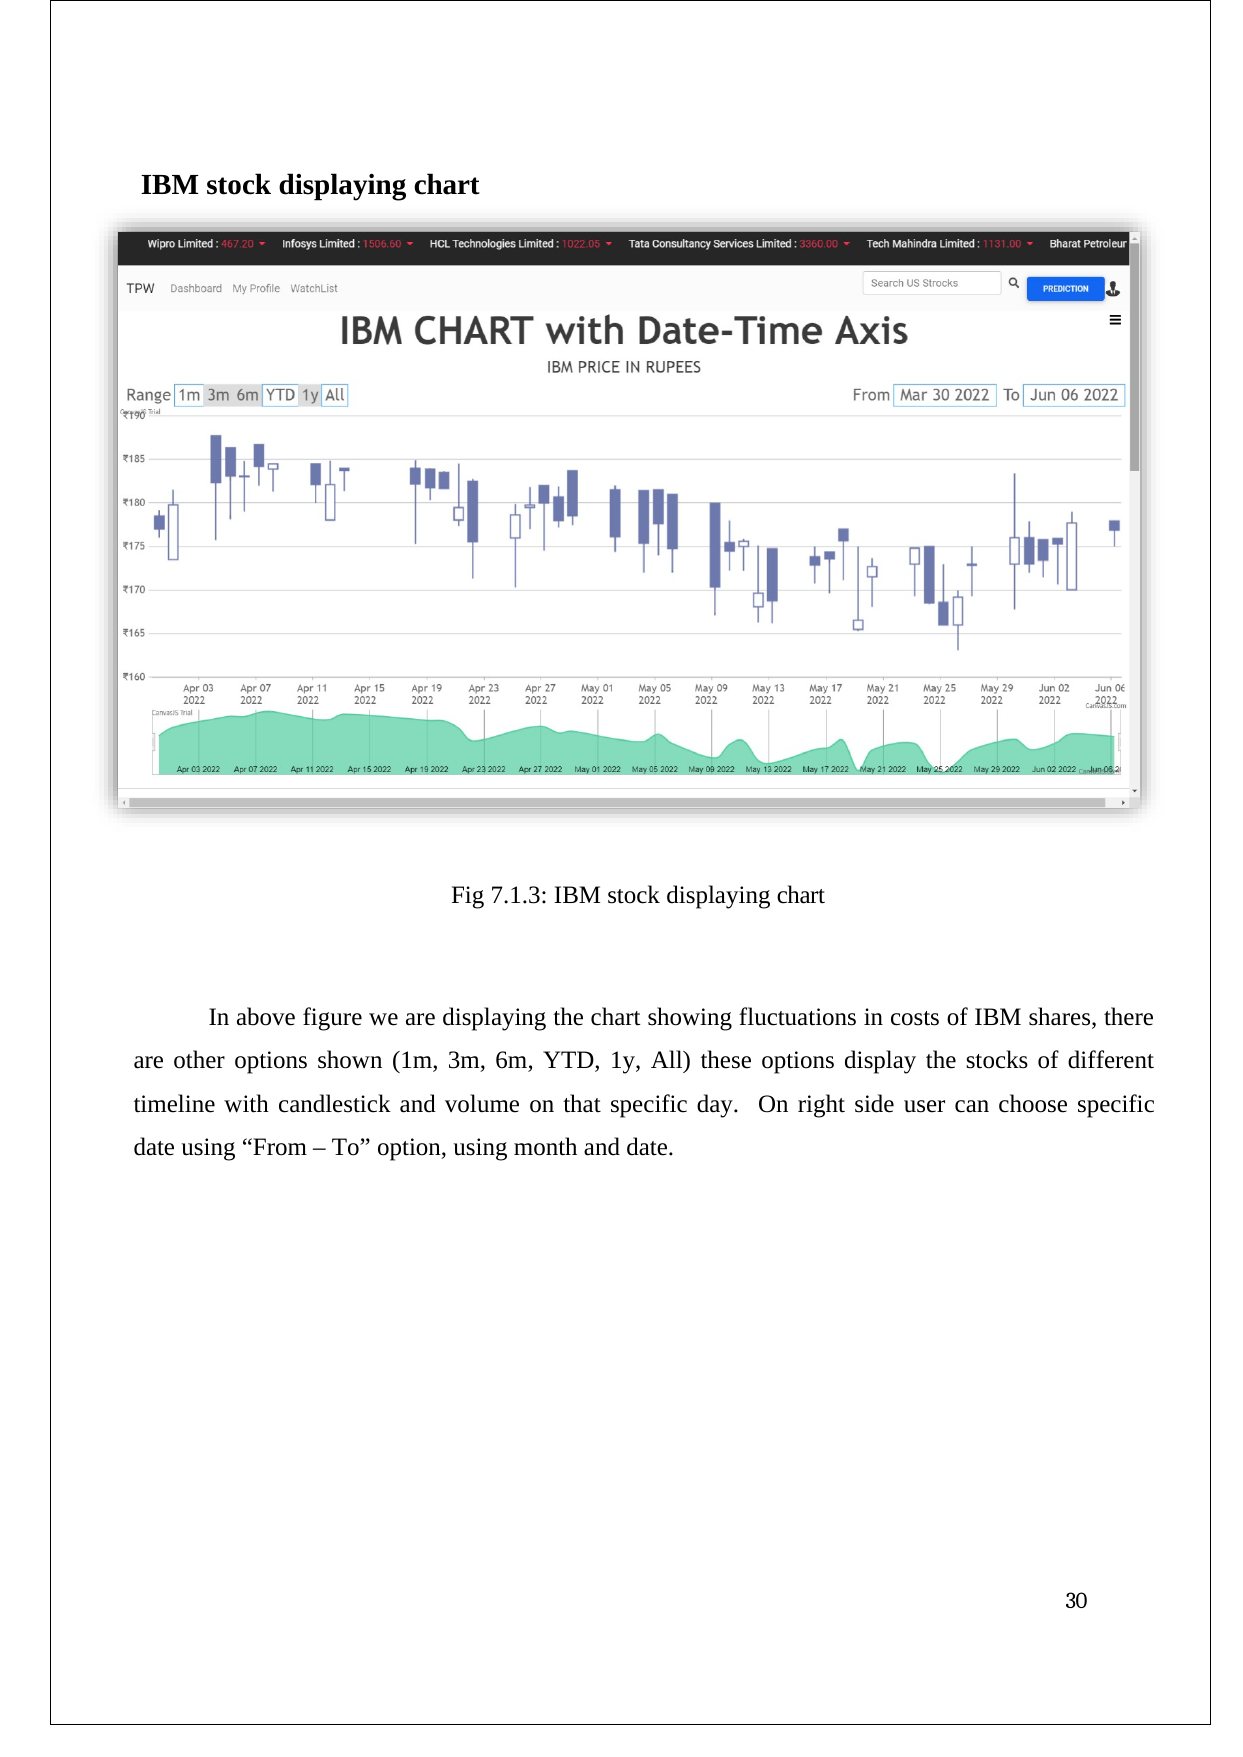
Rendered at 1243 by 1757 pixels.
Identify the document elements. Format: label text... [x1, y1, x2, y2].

subtitle IBM stock displaying chart [141, 167, 1178, 200]
text In above figure we are displaying the chart showing fluctuations in costs of IBM shares, there are other options shown (1m, 3m, 6m, YTD, 1y, All) these options display the stocks of different timeline with candlestick and volume on that specific day. On right side user can choose specific date using “From – To” option, using month and date. [133, 1002, 1156, 1161]
picture [91, 205, 1165, 832]
text Fig 7.1.3: IBM stock displaying chart [106, 880, 1170, 909]
